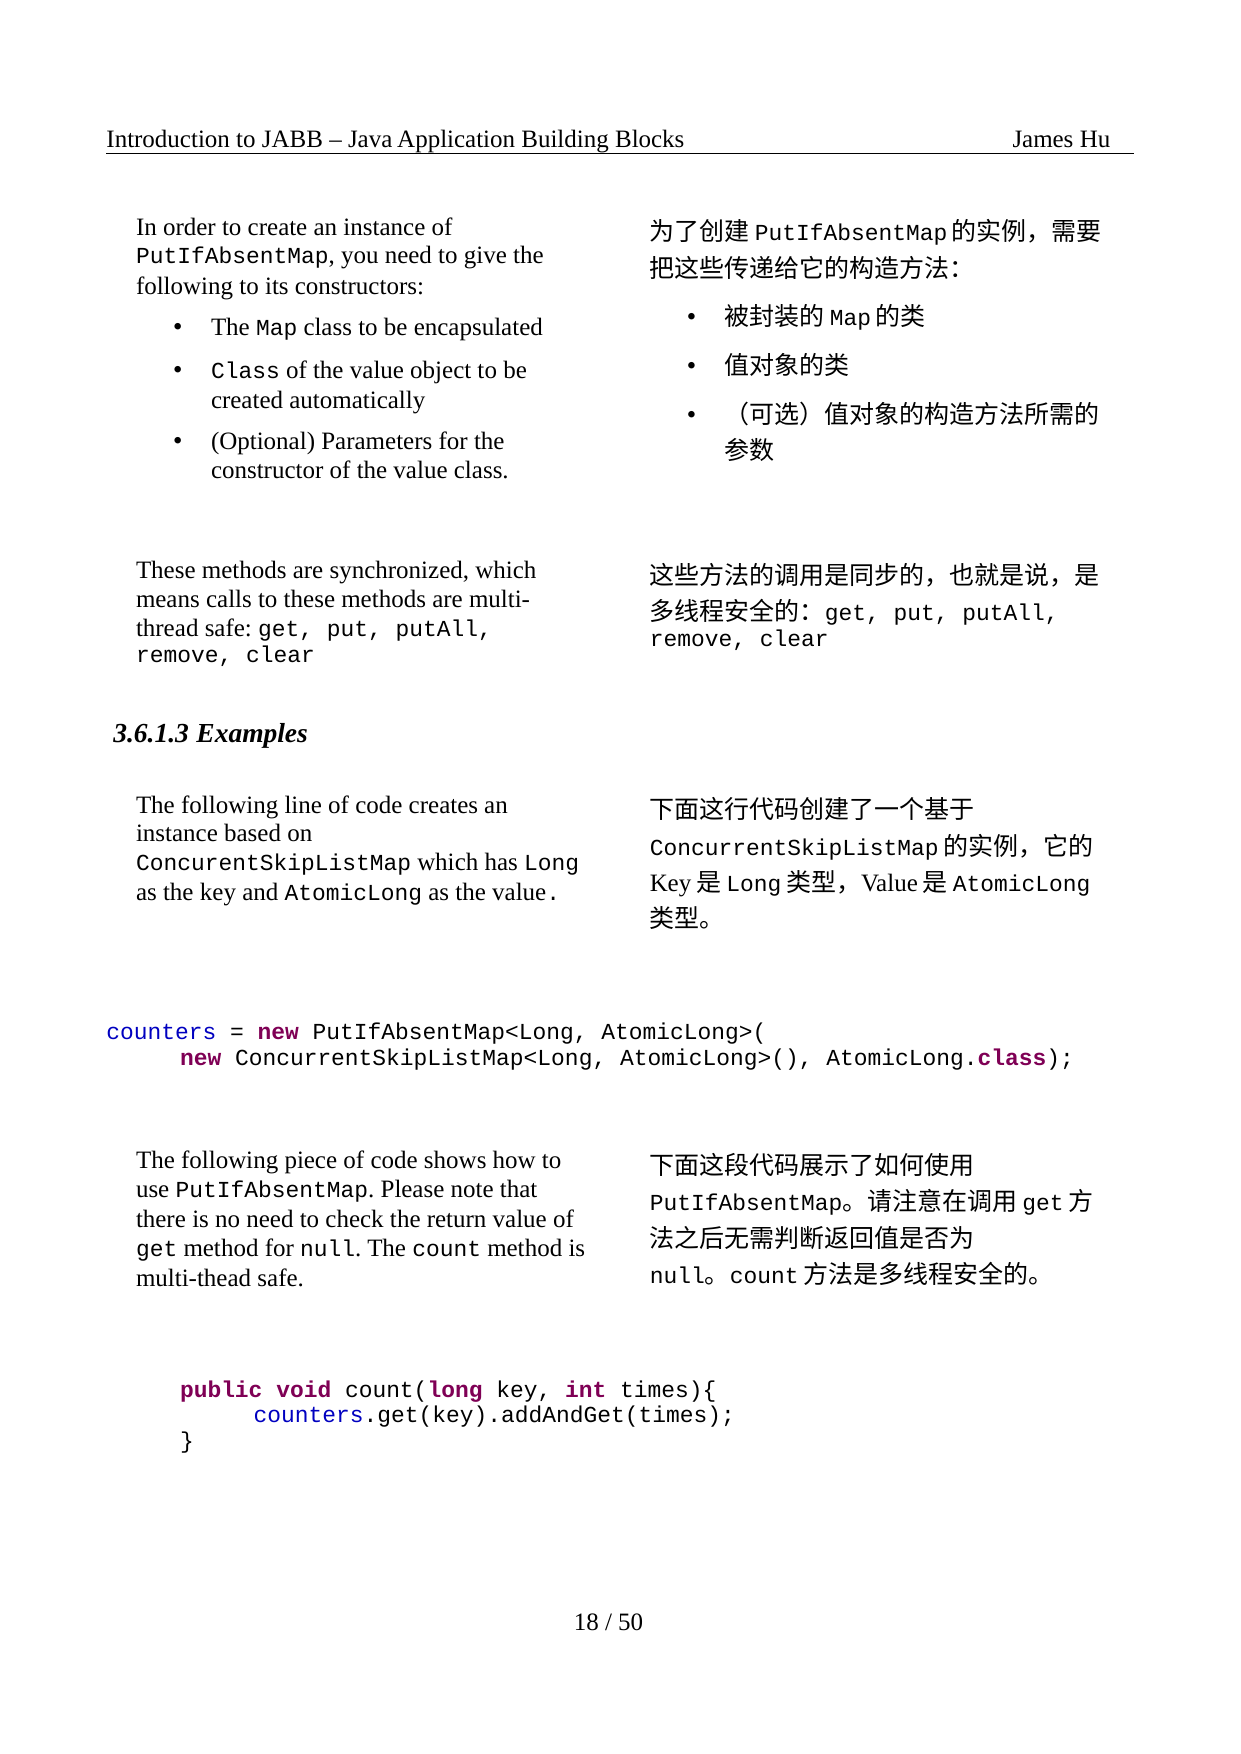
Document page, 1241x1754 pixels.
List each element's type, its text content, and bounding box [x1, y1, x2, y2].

table_header 下面这段代码展示了如何使用PutIfAbsentMap。请注意在调用get方法之后无需判断返回值是否为null。count方法是多线程安全的。 [620, 1116, 1134, 1334]
text public void count(long key, int times){ counters.get(key).addAndGet(times); } [106, 1378, 1134, 1456]
text counters = new PutIfAbsentMap<Long, AtomicLong>( new ConcurrentSkipListMap<Long, AtomicLong>(), AtomicLong.class); [106, 1020, 1134, 1072]
subtitle Examples [106, 717, 1134, 748]
table_header The following line of code creates an instance based on ConcurentSkipListMap which has Long as the key and AtomicLong as the value. [106, 760, 620, 977]
table_cell 这些方法的调用是同步的，也就是说，是多线程安全的：get, put, putAll, remove, clear [620, 526, 1134, 711]
table_cell In order to create an instance of PutIfAbsentMap, you need to give the following to its constructors: The Map class to be encapsulated Class of the value object to be created automatically (Optional) Parameters for the constructor of the value class. [106, 183, 620, 526]
table_cell These methods are synchronized, which means calls to these methods are multi-thread safe: get, put, putAll, remove, clear [106, 526, 620, 711]
table_header The following piece of code shows how to use PutIfAbsentMap. Please note that there is no need to check the return value of get method for null. The count method is multi-thead safe. [106, 1116, 620, 1334]
table_cell 为了创建PutIfAbsentMap的实例，需要把这些传递给它的构造方法： 被封装的Map的类 值对象的类 （可选）值对象的构造方法所需的参数 [620, 183, 1134, 526]
table_header 下面这行代码创建了一个基于ConcurrentSkipListMap的实例，它的Key是Long类型，Value是AtomicLong类型。 [620, 760, 1134, 977]
